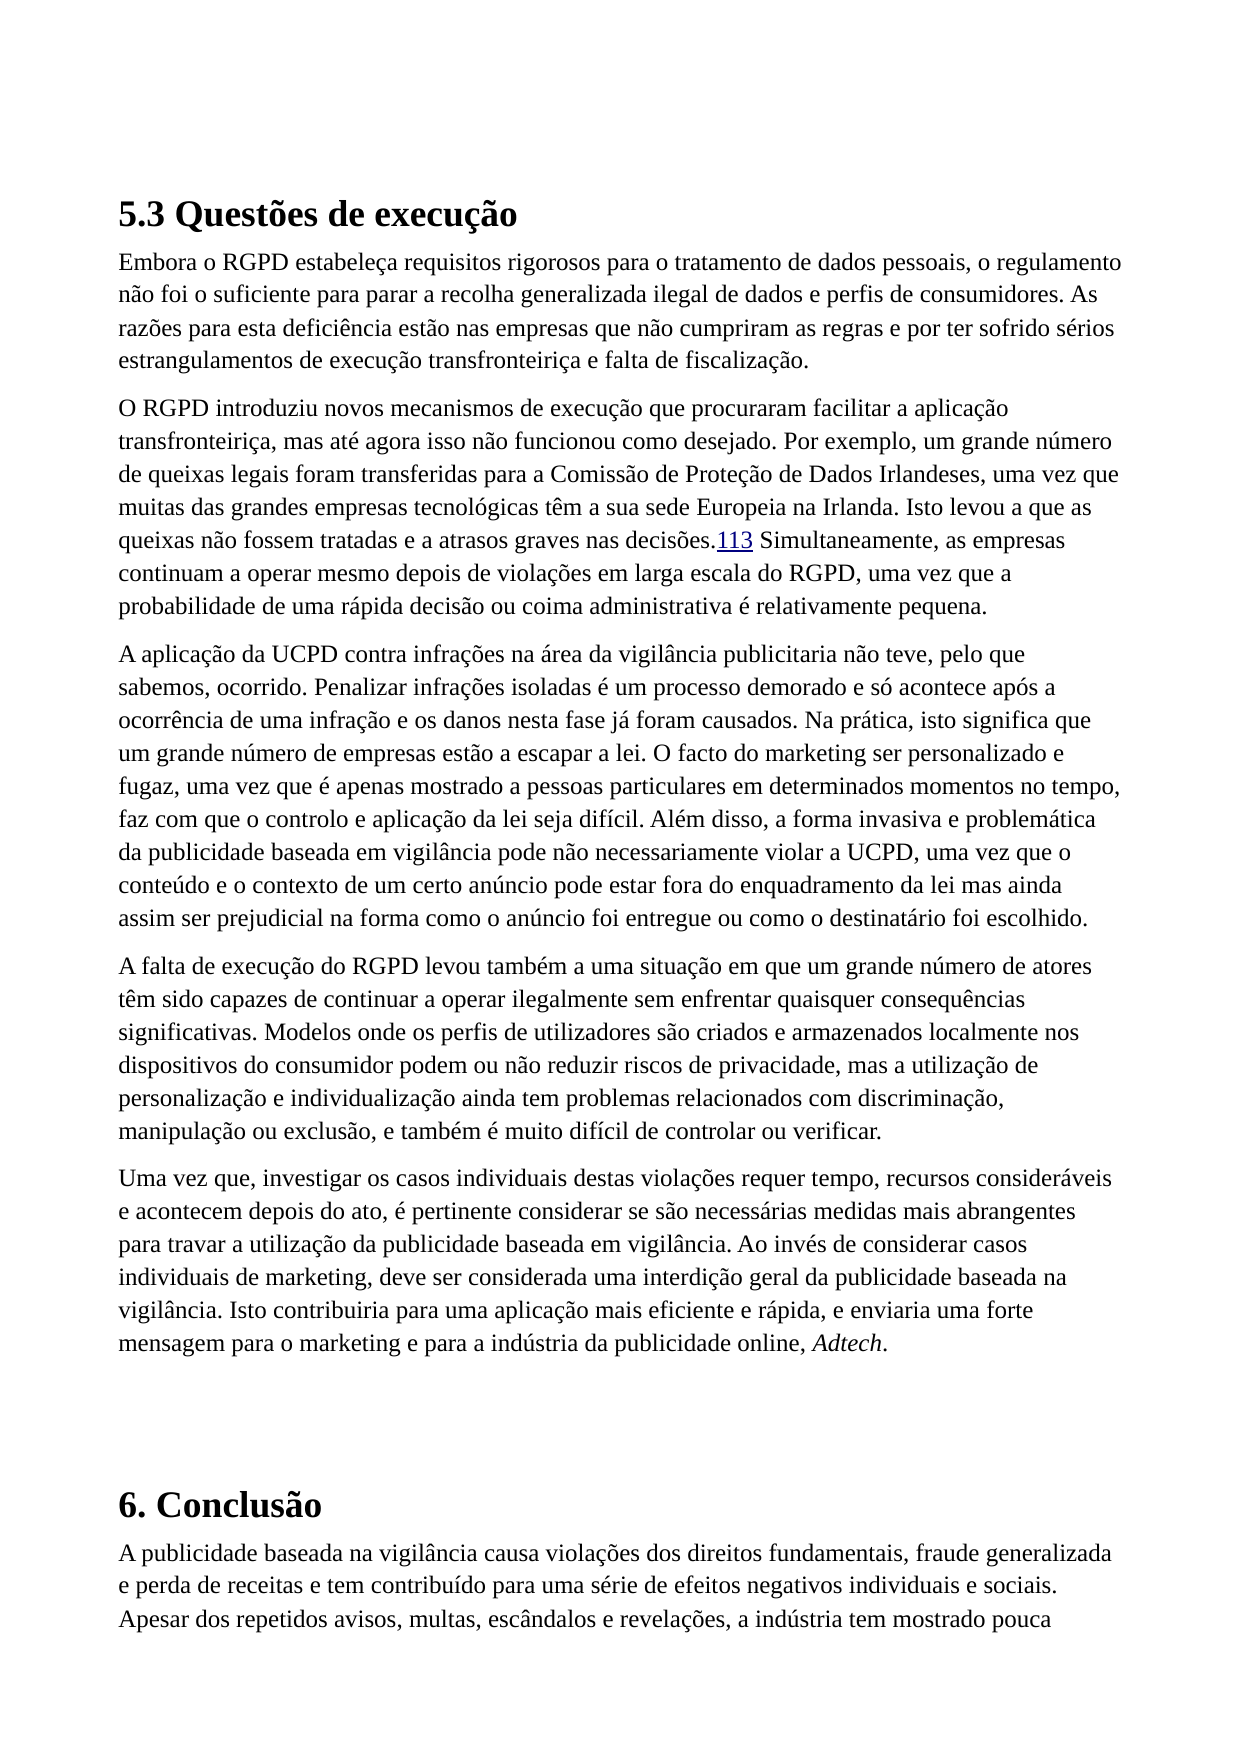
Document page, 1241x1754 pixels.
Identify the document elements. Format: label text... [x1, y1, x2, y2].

text O RGPD introduziu novos mecanismos de execução que procuraram facilitar a aplicação transfronteiriça, mas até agora isso não funcionou como desejado. Por exemplo, um grande número de queixas legais foram transferidas para a Comissão de Proteção de Dados Irlandeses, uma vez que muitas das grandes empresas tecnológicas têm a sua sede Europeia na Irlanda. Isto levou a que as queixas não fossem tratadas e a atrasos graves nas decisões.113 Simultaneamente, as empresas continuam a operar mesmo depois de violações em larga escala do RGPD, uma vez que a probabilidade de uma rápida decisão ou coima administrativa é relativamente pequena. [118, 393, 1122, 620]
text Uma vez que, investigar os casos individuais destas violações requer tempo, recursos consideráveis e acontecem depois do ato, é pertinente considerar se são necessárias medidas mais abrangentes para travar a utilização da publicidade baseada em vigilância. Ao invés de considerar casos individuais de marketing, deve ser considerada uma interdição geral da publicidade baseada na vigilância. Isto contribuiria para uma aplicação mais eficiente e rápida, e enviaria uma forte mensagem para o marketing e para a indústria da publicidade online, Adtech. [118, 1163, 1122, 1357]
text Embora o RGPD estabeleça requisitos rigorosos para o tratamento de dados pessoais, o regulamento não foi o suficiente para parar a recolha generalizada ilegal de dados e perfis de consumidores. As razões para esta deficiência estão nas empresas que não cumpriram as regras e por ter sofrido sérios estrangulamentos de execução transfronteiriça e falta de fiscalização. [118, 247, 1122, 374]
subtitle 5.3 Questões de execução [118, 191, 1122, 234]
subtitle 6. Conclusão [118, 1482, 1122, 1525]
text A falta de execução do RGPD levou também a uma situação em que um grande número de atores têm sido capazes de continuar a operar ilegalmente sem enfrentar quaisquer consequências significativas. Modelos onde os perfis de utilizadores são criados e armazenados localmente nos dispositivos do consumidor podem ou não reduzir riscos de privacidade, mas a utilização de personalização e individualização ainda tem problemas relacionados com discriminação, manipulação ou exclusão, e também é muito difícil de controlar ou verificar. [118, 951, 1122, 1144]
text A publicidade baseada na vigilância causa violações dos direitos fundamentais, fraude generalizada e perda de receitas e tem contribuído para uma série de efeitos negativos individuais e sociais. Apesar dos repetidos avisos, multas, escândalos e revelações, a indústria tem mostrado pouca [118, 1538, 1122, 1632]
text A aplicação da UCPD contra infrações na área da vigilância publicitaria não teve, pelo que sabemos, ocorrido. Penalizar infrações isoladas é um processo demorado e só acontece após a ocorrência de uma infração e os danos nesta fase já foram causados. Na prática, isto significa que um grande número de empresas estão a escapar a lei. O facto do marketing ser personalizado e fugaz, uma vez que é apenas mostrado a pessoas particulares em determinados momentos no tempo, faz com que o controlo e aplicação da lei seja difícil. Além disso, a forma invasiva e problemática da publicidade baseada em vigilância pode não necessariamente violar a UCPD, uma vez que o conteúdo e o contexto de um certo anúncio pode estar fora do enquadramento da lei mas ainda assim ser prejudicial na forma como o anúncio foi entregue ou como o destinatário foi escolhido. [118, 639, 1122, 932]
